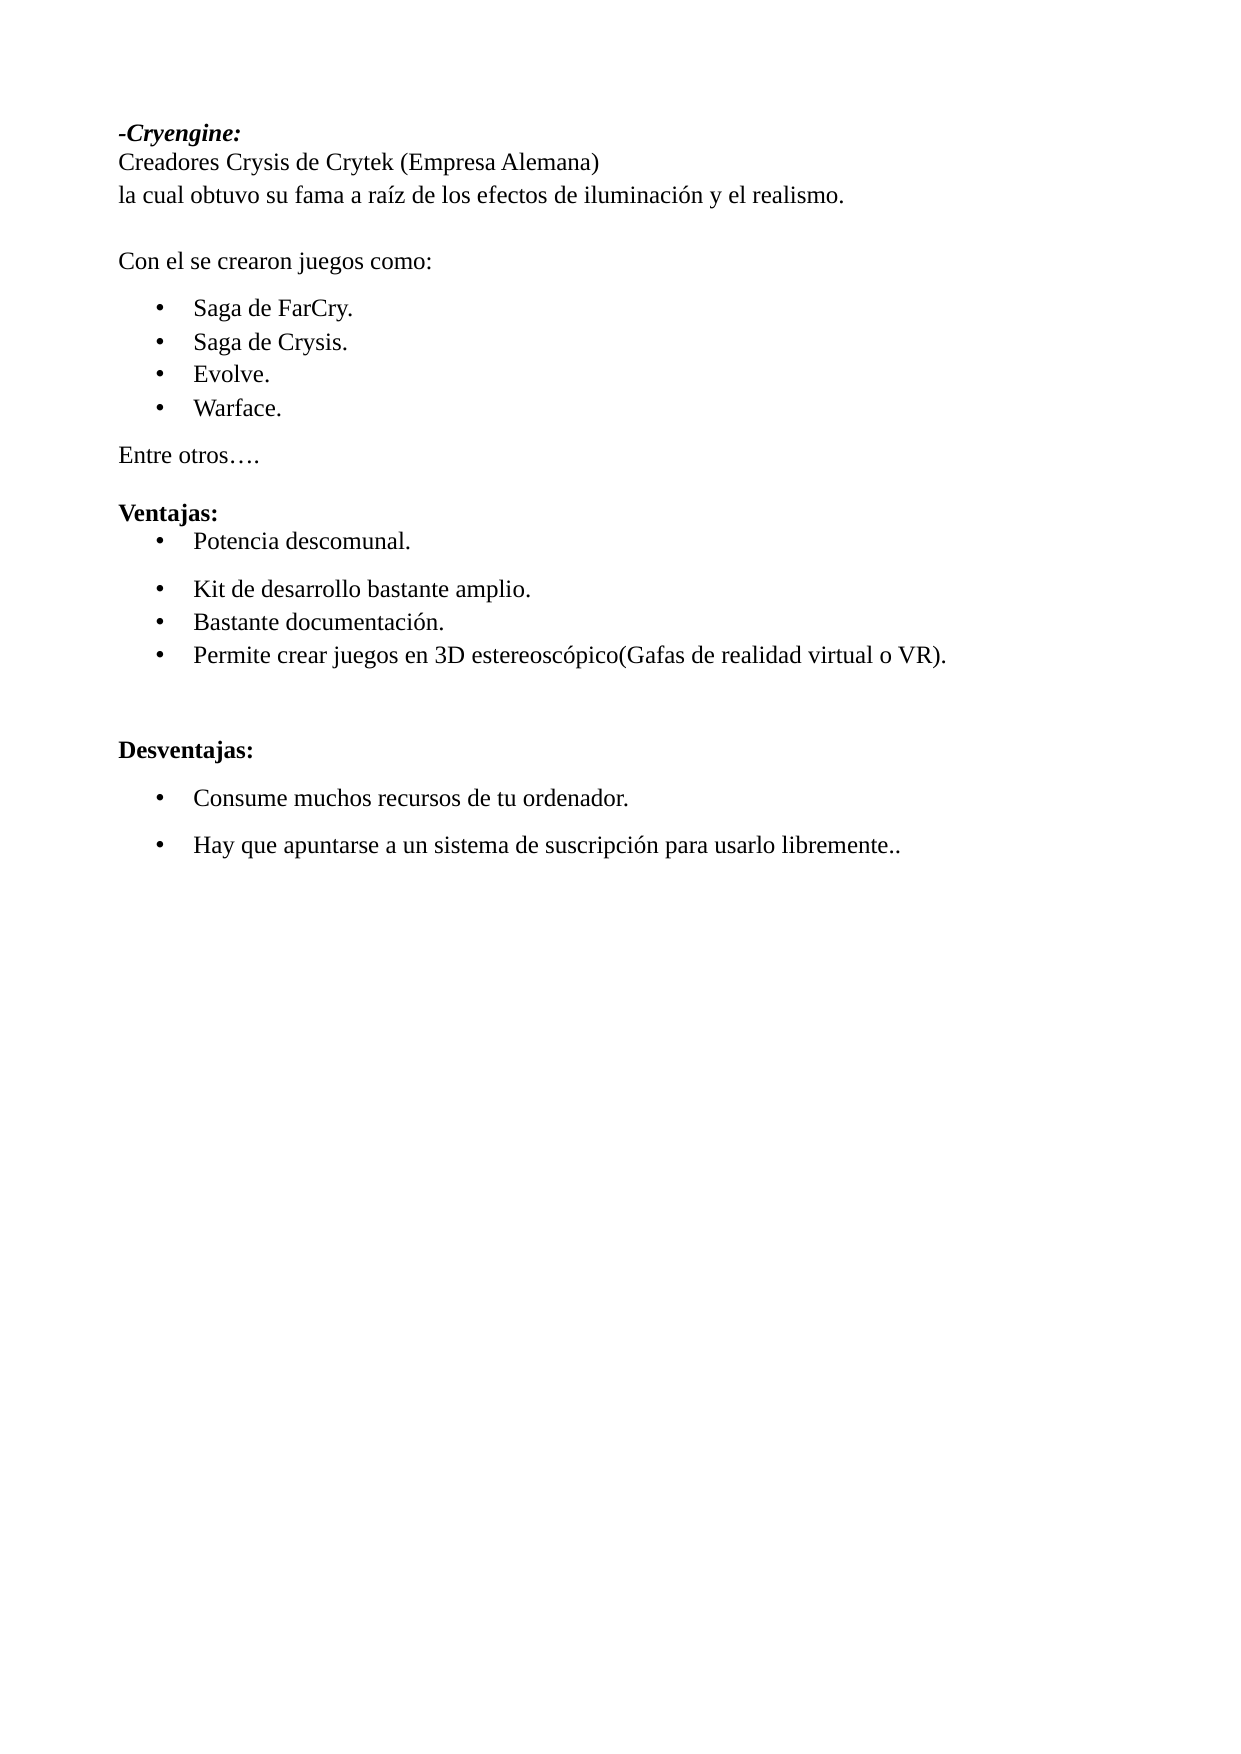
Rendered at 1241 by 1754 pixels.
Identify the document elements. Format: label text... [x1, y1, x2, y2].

text la cual obtuvo su fama a raíz de los efectos de iluminación y el realismo. [118, 180, 1122, 209]
list Evolve. [156, 359, 1122, 388]
text Creadores Crysis de Crytek (Empresa Alemana) [118, 147, 1122, 176]
list Bastante documentación. [156, 607, 1122, 636]
text Desventajas: [118, 735, 1122, 764]
text Entre otros…. [118, 440, 1122, 469]
text Con el se crearon juegos como: [118, 246, 1122, 275]
subtitle -Cryengine: [118, 118, 1122, 147]
list Warface. [156, 393, 1122, 421]
list Kit de desarrollo bastante amplio. [156, 574, 1122, 603]
list Saga de Crysis. [156, 327, 1122, 355]
text Ventajas: [118, 498, 1122, 526]
list Saga de FarCry. [156, 293, 1122, 322]
list Potencia descomunal. [156, 526, 1122, 555]
list Permite crear juegos en 3D estereoscópico(Gafas de realidad virtual o VR). [156, 640, 1122, 669]
list Consume muchos recursos de tu ordenador. [156, 783, 1122, 812]
list Hay que apuntarse a un sistema de suscripción para usarlo libremente.. [156, 831, 1122, 859]
